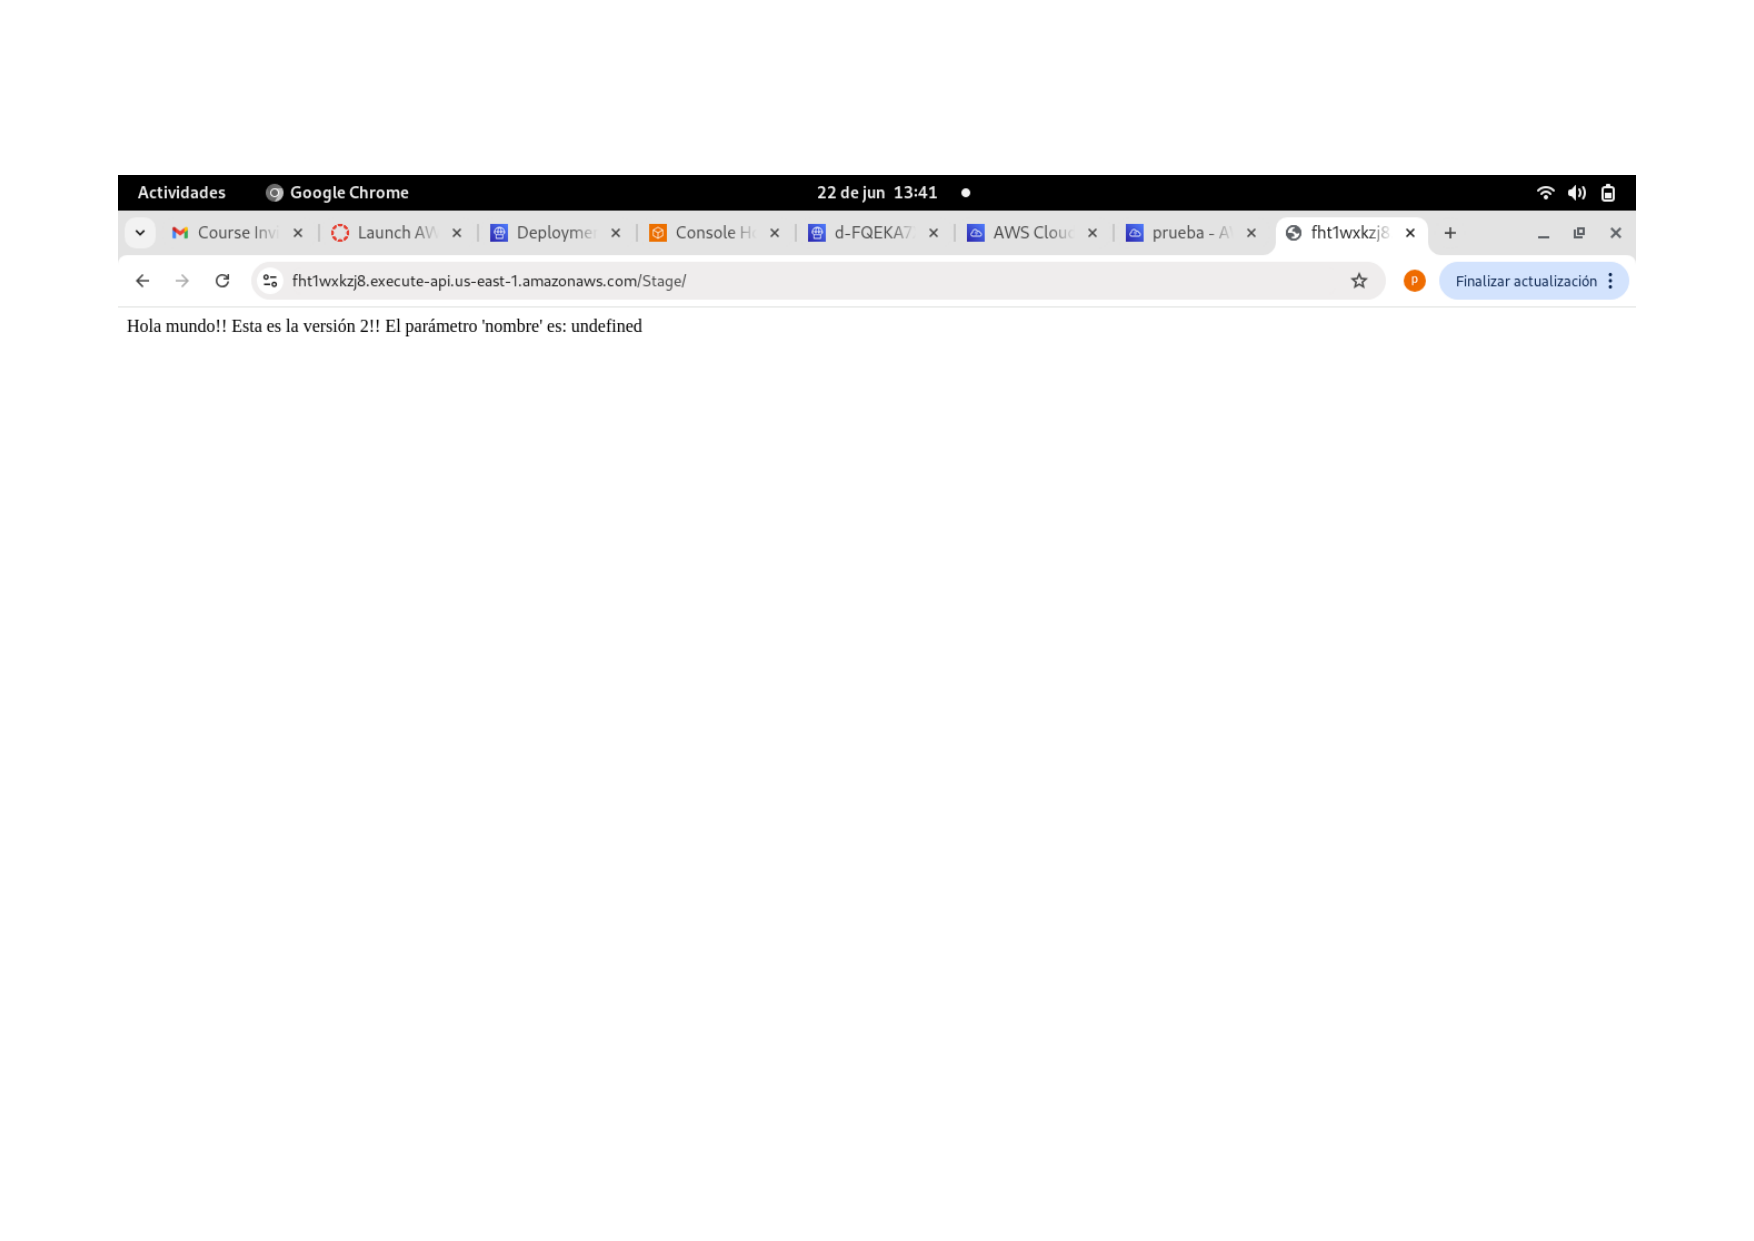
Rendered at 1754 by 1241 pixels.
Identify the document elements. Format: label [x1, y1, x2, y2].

picture [118, 175, 1636, 420]
